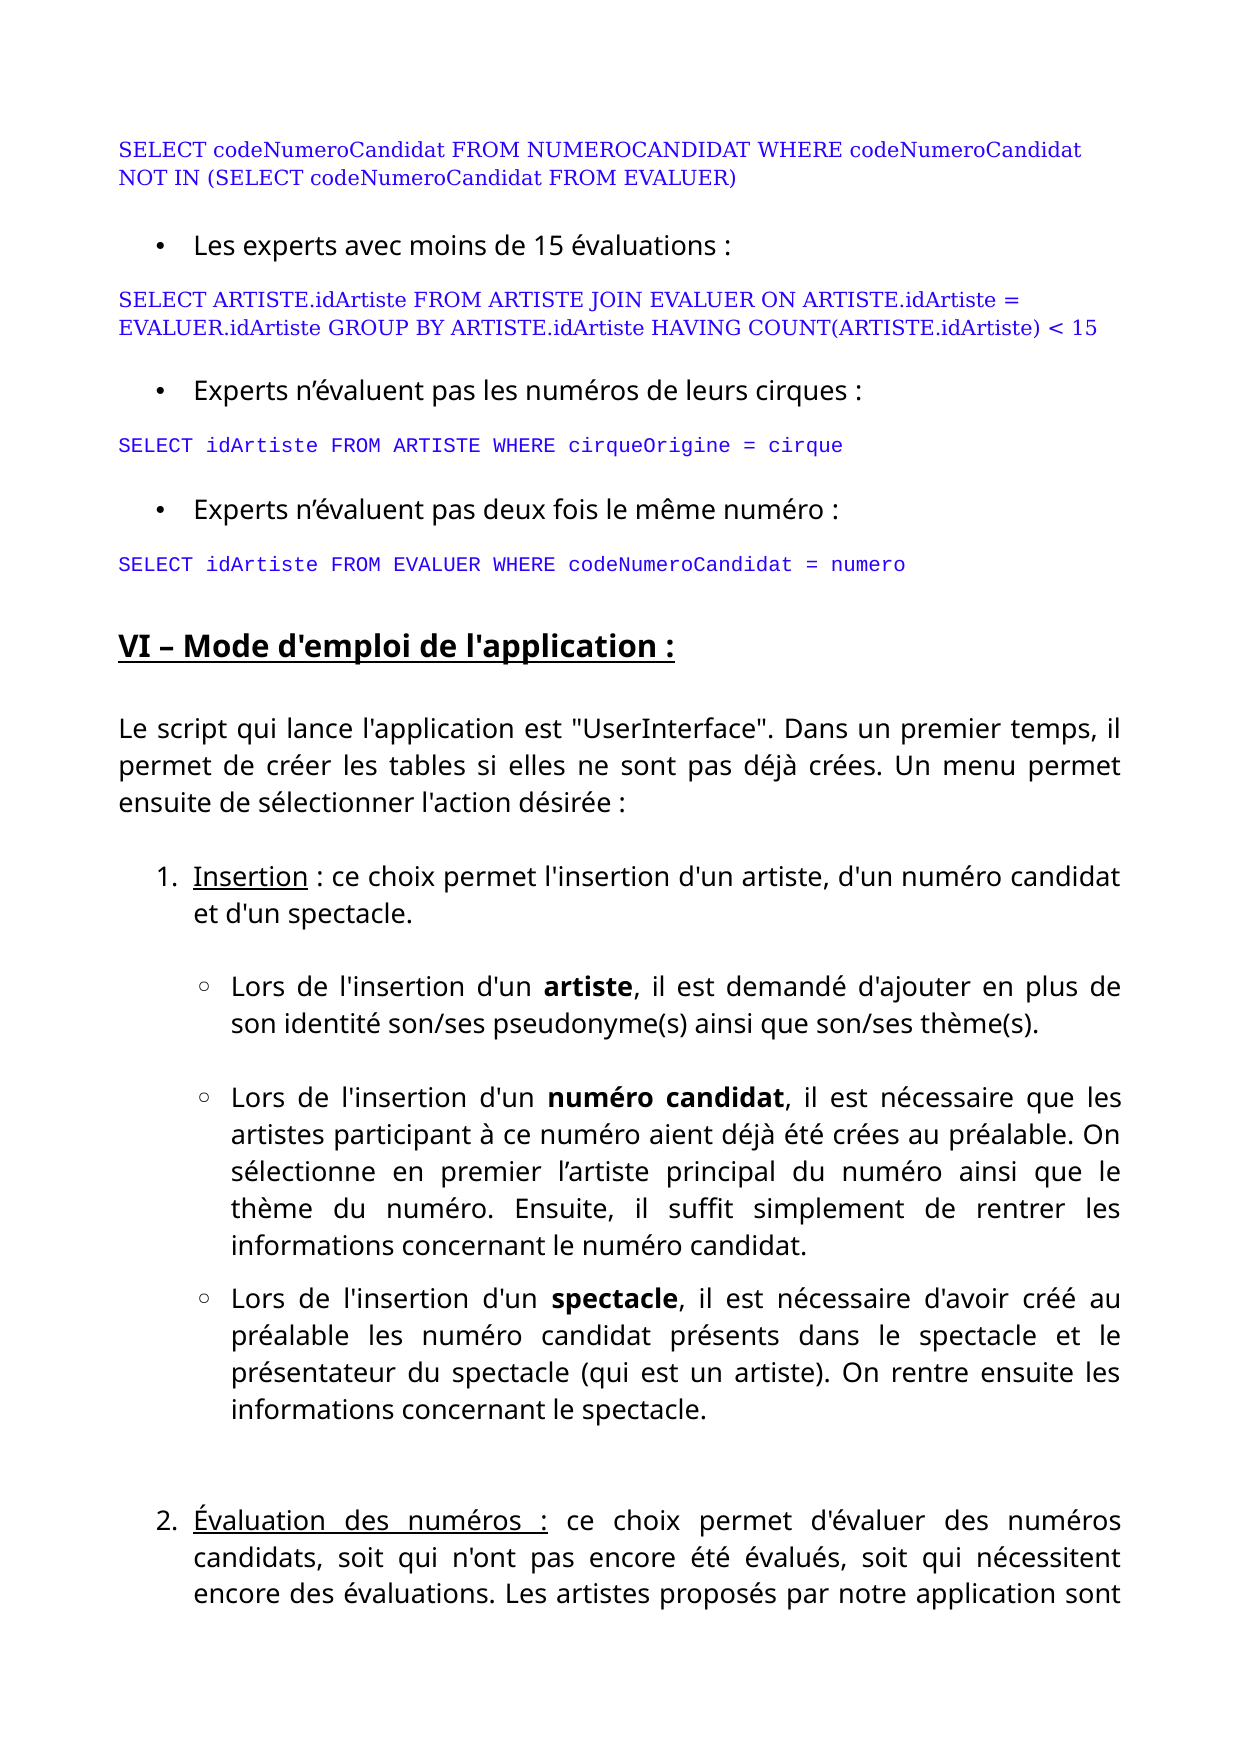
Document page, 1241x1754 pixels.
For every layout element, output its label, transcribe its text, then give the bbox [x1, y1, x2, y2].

text SELECT idArtiste FROM EVALUER WHERE codeNumeroCandidat = numero [118, 552, 1122, 578]
text SELECT idArtiste FROM ARTISTE WHERE cirqueOrigine = cirque [118, 433, 1122, 459]
text Le script qui lance l'application est "UserInterface". Dans un premier temps, il permet de créer les tables si elles ne sont pas déjà crées. Un menu permet ensuite de sélectionner l'action désirée : [118, 710, 1122, 820]
list Lors de l'insertion d'un artiste, il est demandé d'ajouter en plus de son identité son/ses pseudonyme(s) ainsi que son/ses thème(s). [193, 968, 1122, 1042]
list Lors de l'insertion d'un spectacle, il est nécessaire d'avoir créé au préalable les numéro candidat présents dans le spectacle et le présentateur du spectacle (qui est un artiste). On rentre ensuite les informations concernant le spectacle. [193, 1280, 1122, 1427]
text SELECT codeNumeroCandidat FROM NUMEROCANDIDAT WHERE codeNumeroCandidat NOT IN (SELECT codeNumeroCandidat FROM EVALUER) [118, 138, 1122, 190]
text SELECT ARTISTE.idArtiste FROM ARTISTE JOIN EVALUER ON ARTISTE.idArtiste = EVALUER.idArtiste GROUP BY ARTISTE.idArtiste HAVING COUNT(ARTISTE.idArtiste) < 15 [118, 288, 1122, 340]
list Évaluation des numéros : ce choix permet d'évaluer des numéros candidats, soit qui n'ont pas encore été évalués, soit qui nécessitent encore des évaluations. Les artistes proposés par notre application sont [156, 1501, 1122, 1612]
list Experts n’évaluent pas deux fois le même numéro : [156, 491, 1122, 527]
list Experts n’évaluent pas les numéros de leurs cirques : [156, 371, 1122, 408]
text VI – Mode d'emploi de l'application : [118, 624, 1122, 667]
list Insertion : ce choix permet l'insertion d'un artiste, d'un numéro candidat et d'un spectacle. [156, 857, 1122, 931]
list Lors de l'insertion d'un numéro candidat, il est nécessaire que les artistes participant à ce numéro aient déjà été crées au préalable. On sélectionne en premier l’artiste principal du numéro ainsi que le thème du numéro. Ensuite, il suffit simplement de rentrer les informations concernant le numéro candidat. [193, 1078, 1122, 1263]
list Les experts avec moins de 15 évaluations : [156, 226, 1122, 263]
